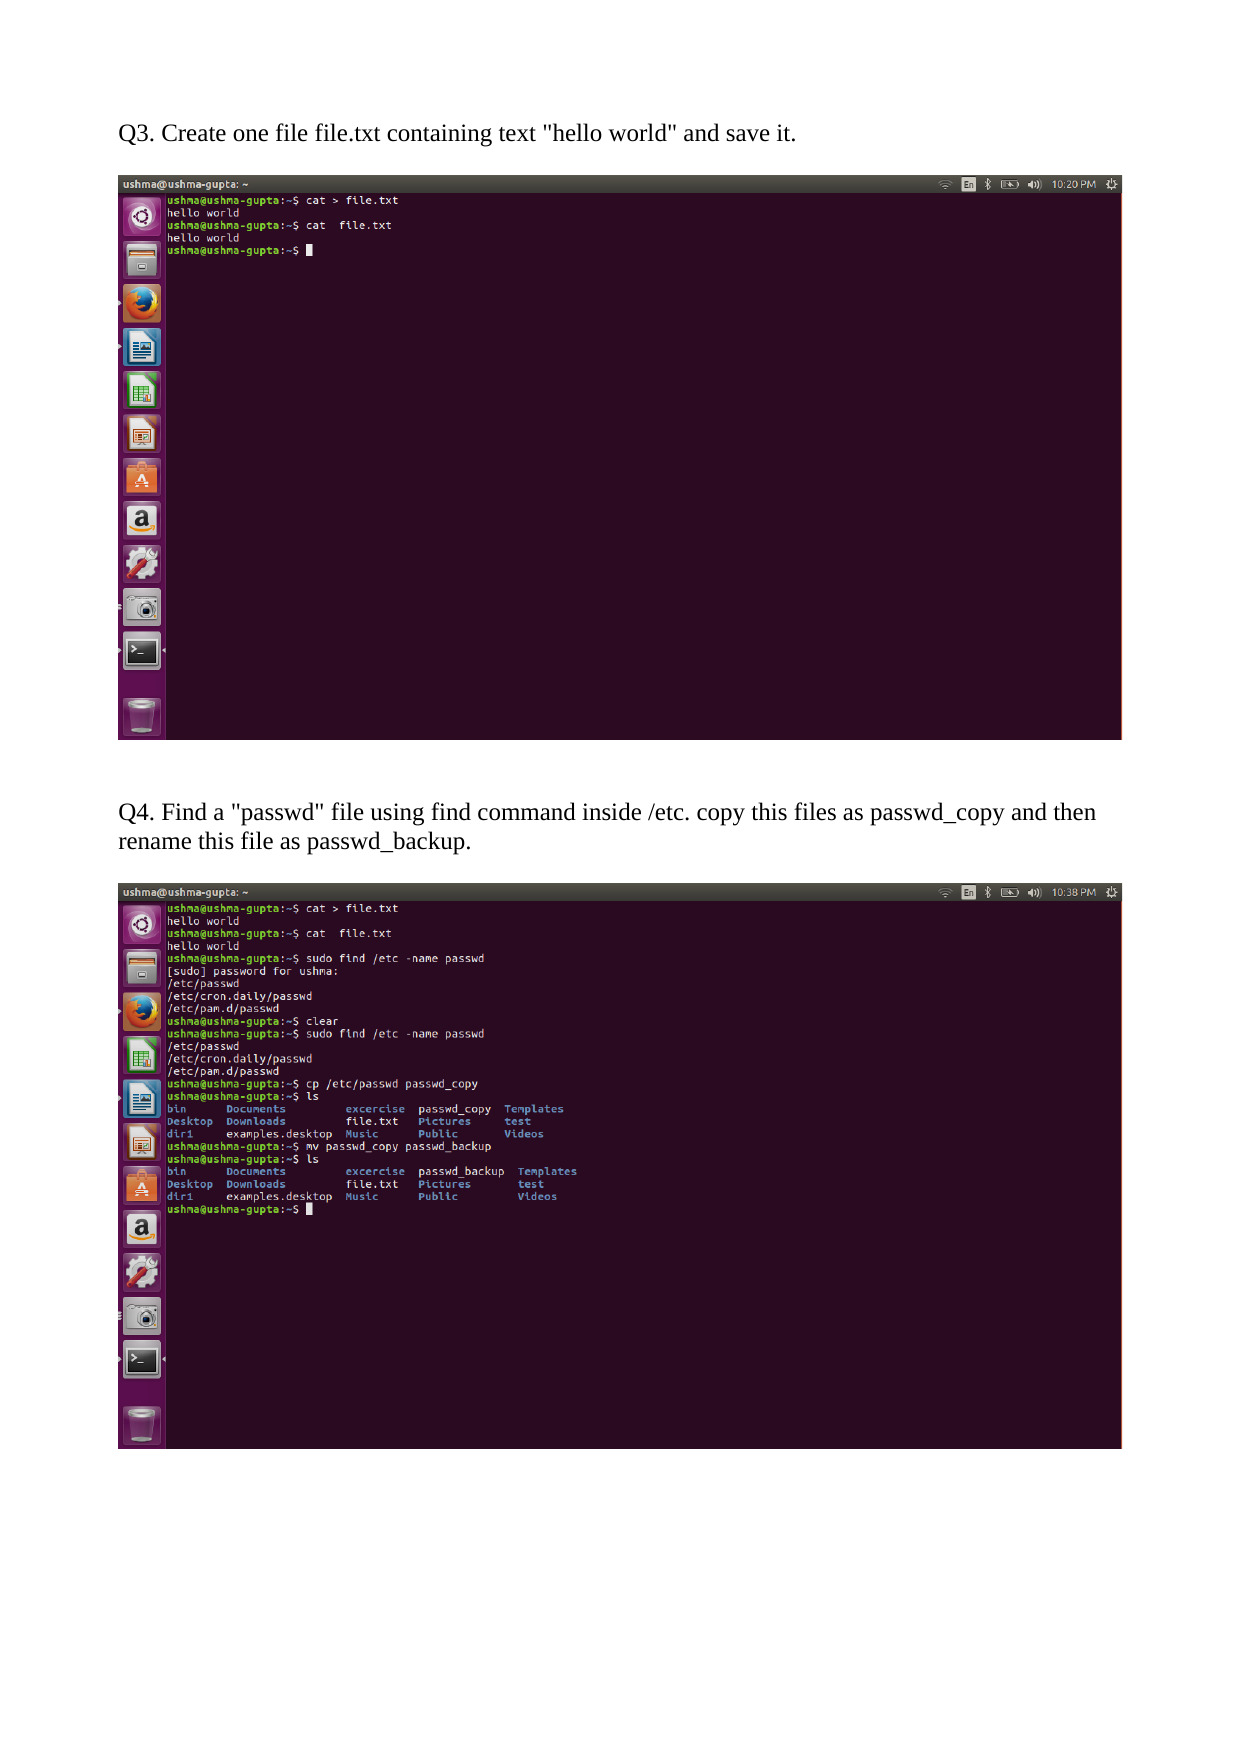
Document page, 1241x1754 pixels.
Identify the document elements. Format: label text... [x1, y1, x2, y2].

text Q3. Create one file file.txt containing text "hello world" and save it. [118, 118, 1122, 147]
picture [118, 883, 1123, 1449]
text Q4. Find a "passwd" file using find command inside /etc. copy this files as passwd_copy and then rename this file as passwd_backup. [118, 797, 1122, 855]
picture [118, 175, 1123, 740]
